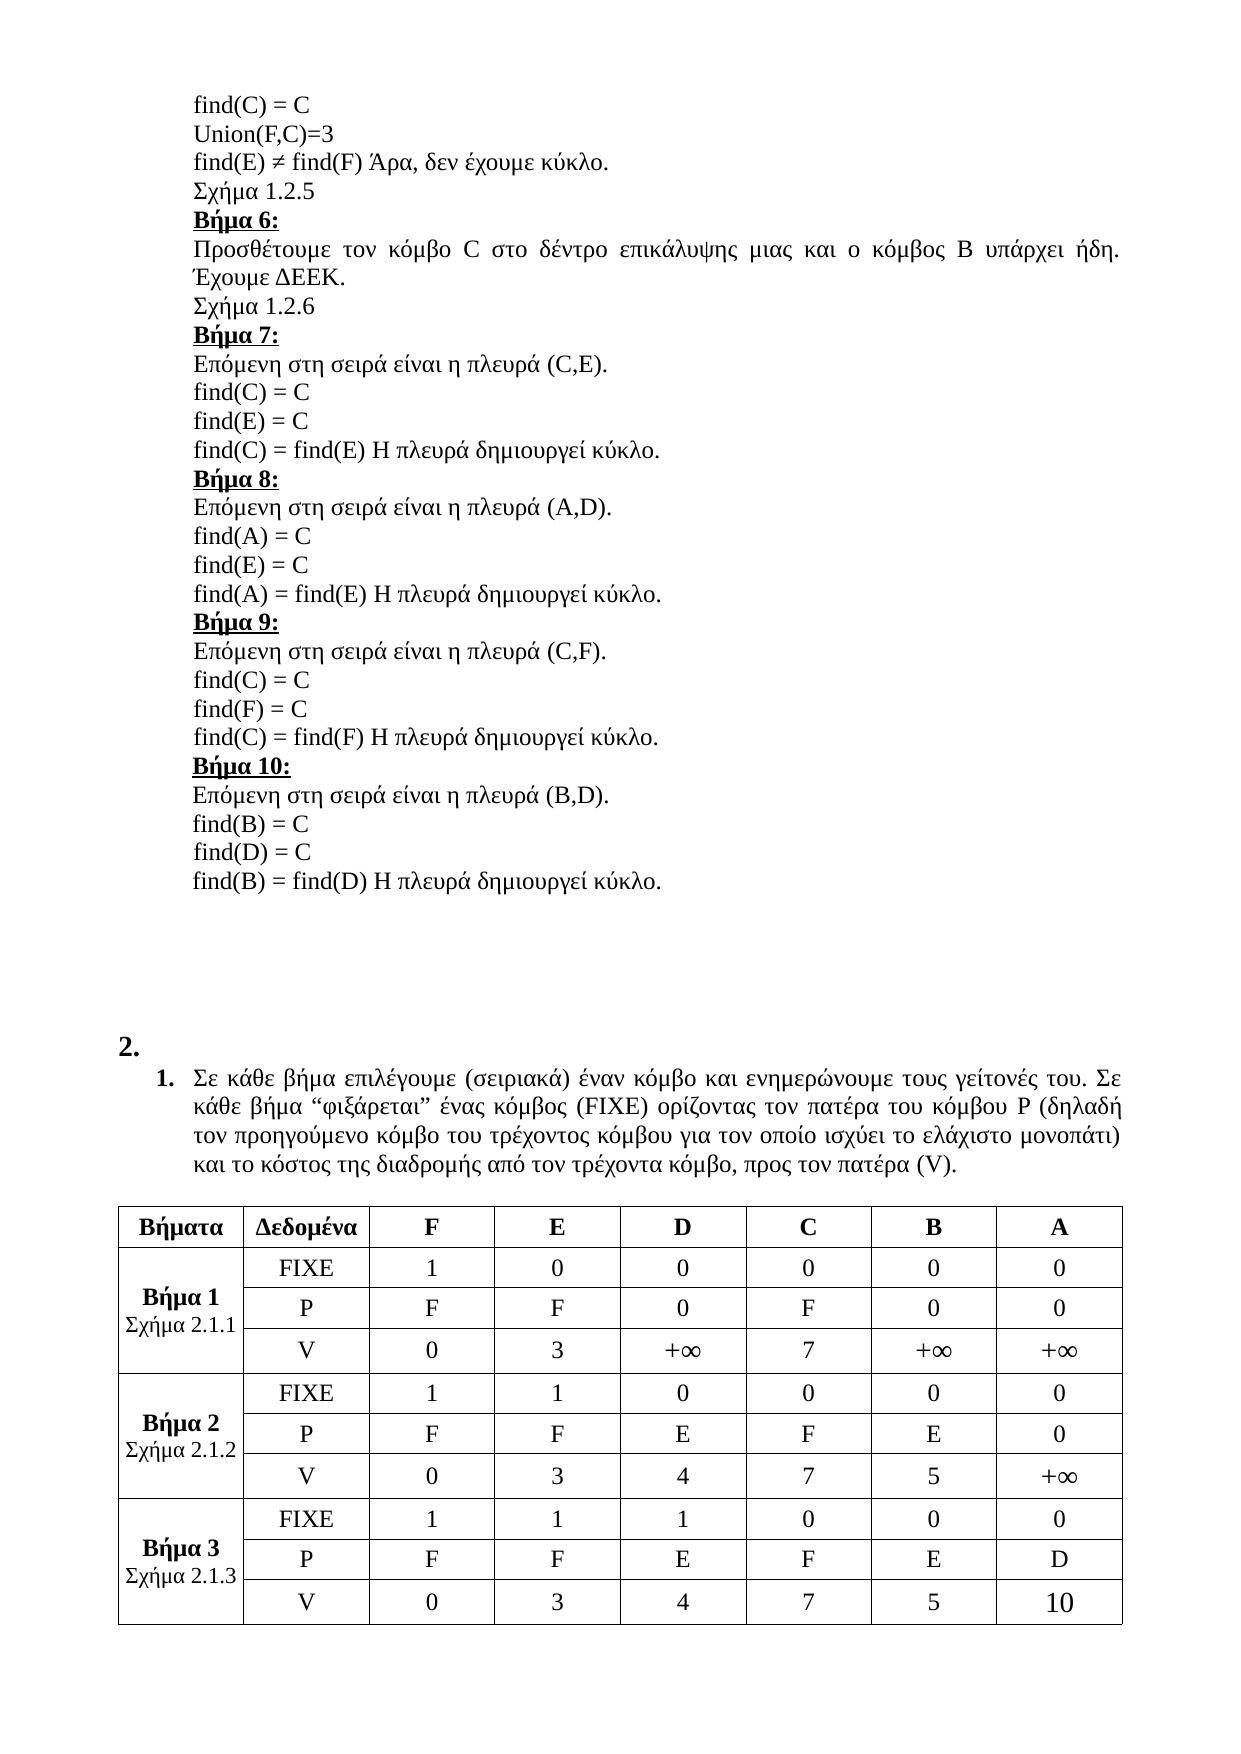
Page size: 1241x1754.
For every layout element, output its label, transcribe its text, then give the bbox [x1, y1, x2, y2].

table_cell F [495, 1288, 620, 1327]
list Βήμα 7: [156, 320, 1122, 349]
list find(C) = C [156, 377, 1122, 406]
table_cell 10 [997, 1580, 1122, 1624]
text find(B) = find(D) H πλευρά δημιουργεί κύκλο. [118, 866, 1122, 895]
list Επόμενη στη σειρά είναι η πλευρά (C,F). [156, 636, 1122, 665]
table_cell 0 [370, 1580, 494, 1624]
table_cell 4 [621, 1454, 746, 1498]
table_cell D [997, 1540, 1122, 1579]
table_cell 5 [872, 1454, 996, 1498]
table_cell F [370, 1414, 494, 1453]
table_cell 1 [495, 1374, 620, 1413]
list find(A) = find(E) H πλευρά δημιουργεί κύκλο. [156, 579, 1122, 607]
table_cell F [495, 1414, 620, 1453]
table_cell 3 [495, 1580, 620, 1624]
list Union(F,C)=3 [156, 119, 1122, 147]
table_cell 0 [997, 1414, 1122, 1453]
table_cell 0 [872, 1288, 996, 1327]
table_cell 4 [621, 1580, 746, 1624]
table_header Δεδομένα [244, 1207, 369, 1247]
table_cell F [370, 1288, 494, 1327]
table_cell V [244, 1580, 369, 1624]
table_header E [495, 1207, 620, 1247]
list Επόμενη στη σειρά είναι η πλευρά (C,E). [156, 349, 1122, 377]
table_cell 0 [997, 1374, 1122, 1413]
list find(C) = find(E) H πλευρά δημιουργεί κύκλο. [156, 435, 1122, 464]
table_cell V [244, 1454, 369, 1498]
table_cell 0 [370, 1454, 494, 1498]
table_cell 7 [747, 1329, 871, 1372]
table_header D [621, 1207, 746, 1247]
text find(B) = C [118, 809, 1122, 837]
table_header B [872, 1207, 996, 1247]
list Σχήμα 1.2.6 [156, 291, 1122, 320]
list find(E) = C [156, 406, 1122, 435]
table_cell V [244, 1329, 369, 1372]
table_cell P [244, 1288, 369, 1327]
list Σε κάθε βήμα επιλέγουμε (σειριακά) έναν κόμβο και ενημερώνουμε τους γείτονές του. Σε κάθε βήμα “φιξάρεται” ένας κόμβος (FIXE) ορίζοντας τον πατέρα του κόμβου P (δηλαδή τον προηγούμενο κόμβο του τρέχοντος κόμβου για τον οποίο ισχύει το ελάχιστο μονοπάτι) και το κόστος της διαδρομής από τον τρέχοντα κόμβο, προς τον πατέρα (V). [156, 1063, 1122, 1178]
list Προσθέτουμε τον κόμβο C στο δέντρο επικάλυψης μιας και ο κόμβος B υπάρχει ήδη. Έχουμε ΔΕΕΚ. [156, 234, 1122, 291]
list Βήμα 6: [156, 205, 1122, 234]
table_cell 1 [621, 1499, 746, 1538]
list Βήμα 8: [156, 464, 1122, 492]
text Βήμα 10: [118, 751, 1122, 780]
table_cell F [747, 1414, 871, 1453]
table_cell 1 [495, 1499, 620, 1538]
table_cell 1 [370, 1374, 494, 1413]
table_cell 1 [370, 1248, 494, 1287]
table_cell 0 [747, 1499, 871, 1538]
table_cell FIXE [244, 1499, 369, 1538]
table_cell +∞ [997, 1454, 1122, 1498]
list find(A) = C [156, 521, 1122, 550]
list find(E) = C [156, 550, 1122, 579]
table_cell 5 [872, 1580, 996, 1624]
table_cell E [621, 1540, 746, 1579]
table_cell +∞ [621, 1329, 746, 1372]
table_cell 0 [747, 1248, 871, 1287]
table_cell 3 [495, 1329, 620, 1372]
list Επόμενη στη σειρά είναι η πλευρά (A,D). [156, 492, 1122, 521]
table_cell F [495, 1540, 620, 1579]
table_cell 0 [997, 1248, 1122, 1287]
table_cell +∞ [872, 1329, 996, 1372]
table_cell 7 [747, 1454, 871, 1498]
table_cell 0 [495, 1248, 620, 1287]
table_header Βήματα [119, 1207, 243, 1247]
table_cell E [872, 1540, 996, 1579]
table_cell P [244, 1414, 369, 1453]
list find(F) = C [156, 694, 1122, 722]
table_header A [997, 1207, 1122, 1247]
table_cell 0 [621, 1248, 746, 1287]
table_cell F [747, 1288, 871, 1327]
list find(C) = find(F) H πλευρά δημιουργεί κύκλο. [156, 722, 1122, 751]
table_header F [370, 1207, 494, 1247]
text 2. [118, 1029, 1122, 1063]
table_cell 0 [621, 1288, 746, 1327]
table_cell FIXE [244, 1248, 369, 1287]
table_cell Βήμα 1 Σχήμα 2.1.1 [119, 1248, 243, 1372]
table_cell +∞ [997, 1329, 1122, 1372]
table_cell 7 [747, 1580, 871, 1624]
text Επόμενη στη σειρά είναι η πλευρά (B,D). [118, 780, 1122, 809]
table_cell FIXE [244, 1374, 369, 1413]
list find(C) = C [156, 90, 1122, 119]
table_cell 0 [997, 1499, 1122, 1538]
table_cell E [872, 1414, 996, 1453]
table_cell E [621, 1414, 746, 1453]
table_cell 0 [872, 1499, 996, 1538]
table_cell 0 [747, 1374, 871, 1413]
list find(C) = C [156, 665, 1122, 694]
table_cell 1 [370, 1499, 494, 1538]
list Σχήμα 1.2.5 [156, 176, 1122, 205]
table_cell 0 [872, 1248, 996, 1287]
table_cell 3 [495, 1454, 620, 1498]
table_cell Βήμα 3 Σχήμα 2.1.3 [119, 1499, 243, 1624]
table_cell 0 [621, 1374, 746, 1413]
table_header C [747, 1207, 871, 1247]
list Βήμα 9: [156, 607, 1122, 636]
table_cell Βήμα 2 Σχήμα 2.1.2 [119, 1374, 243, 1498]
table_cell F [747, 1540, 871, 1579]
table_cell F [370, 1540, 494, 1579]
table_cell P [244, 1540, 369, 1579]
table_cell 0 [872, 1374, 996, 1413]
list find(D) = C [156, 837, 1122, 866]
list find(E) ≠ find(F) Άρα, δεν έχουμε κύκλο. [156, 147, 1122, 176]
table_cell 0 [370, 1329, 494, 1372]
table_cell 0 [997, 1288, 1122, 1327]
